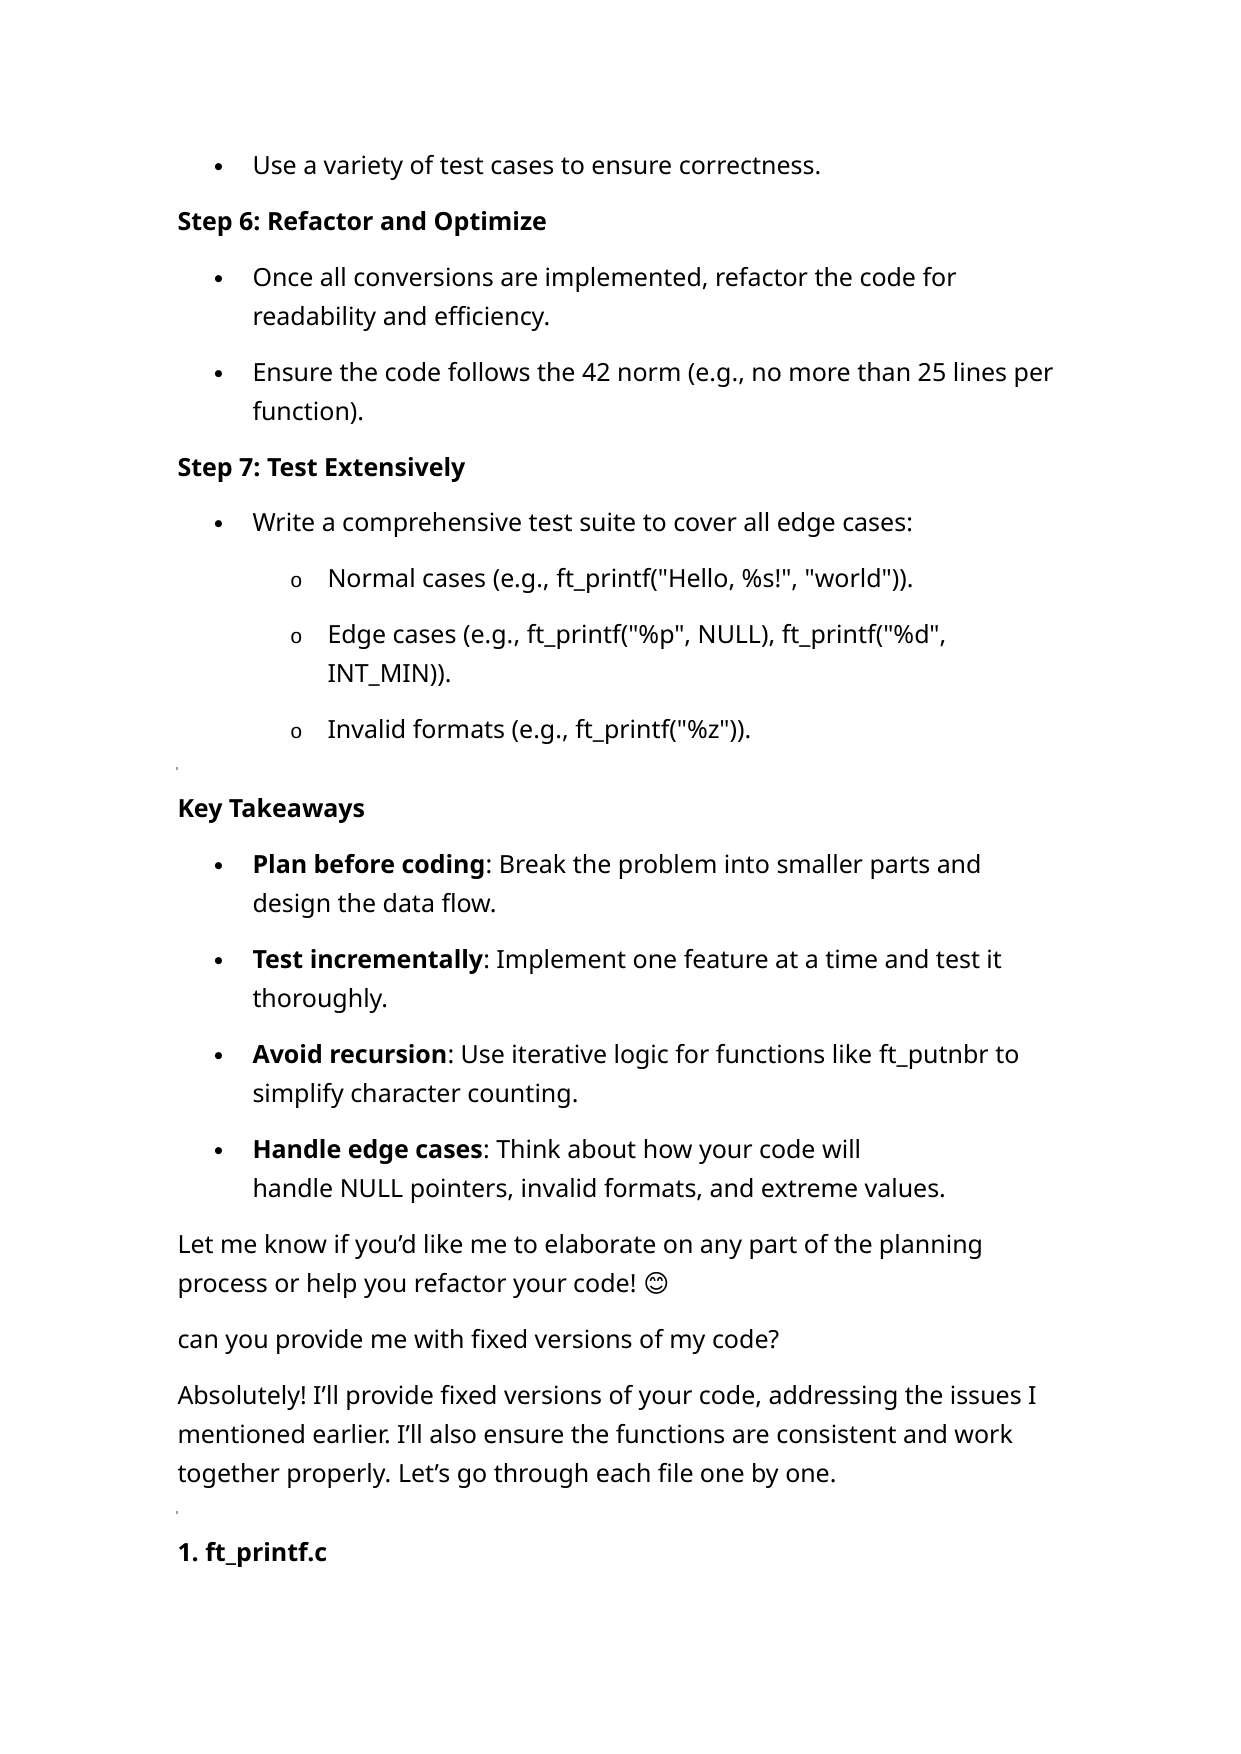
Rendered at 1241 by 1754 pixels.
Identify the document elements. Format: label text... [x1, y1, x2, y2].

list Avoid recursion: Use iterative logic for functions like ft_putnbr to simplify character counting. [215, 1037, 1063, 1110]
text Let me know if you’d like me to elaborate on any part of the planning process or help you refactor your code! 😊 [177, 1227, 1063, 1300]
list Plan before coding: Break the problem into smaller parts and design the data flow. [215, 847, 1063, 920]
list Test incrementally: Implement one feature at a time and test it thoroughly. [215, 942, 1063, 1015]
text can you provide me with fixed versions of my code? [177, 1322, 1063, 1356]
text Step 7: Test Extensively [177, 449, 1063, 483]
list Edge cases (e.g., ft_printf("%p", NULL), ft_printf("%d", INT_MIN)). [290, 617, 1063, 690]
text Absolutely! I’ll provide fixed versions of your code, addressing the issues I mentioned earlier. I’ll also ensure the functions are consistent and work together properly. Let’s go through each file one by one. [177, 1378, 1063, 1490]
list Use a variety of test cases to ensure correctness. [215, 148, 1063, 182]
list Normal cases (e.g., ft_printf("Hello, %s!", "world")). [290, 561, 1063, 595]
text Step 6: Refactor and Optimize [177, 203, 1063, 237]
list Ensure the code follows the 42 norm (e.g., no more than 25 lines per function). [215, 354, 1063, 427]
text 1. ft_printf.c [177, 1535, 1063, 1569]
list Invalid formats (e.g., ft_printf("%z")). [290, 712, 1063, 746]
list Once all conversions are implemented, refactor the code for readability and efficiency. [215, 259, 1063, 332]
list Write a comprehensive test suite to cover all edge cases: [215, 505, 1063, 539]
text Key Takeaways [177, 791, 1063, 825]
list Handle edge cases: Think about how your code will handle NULL pointers, invalid formats, and extreme values. [215, 1132, 1063, 1205]
